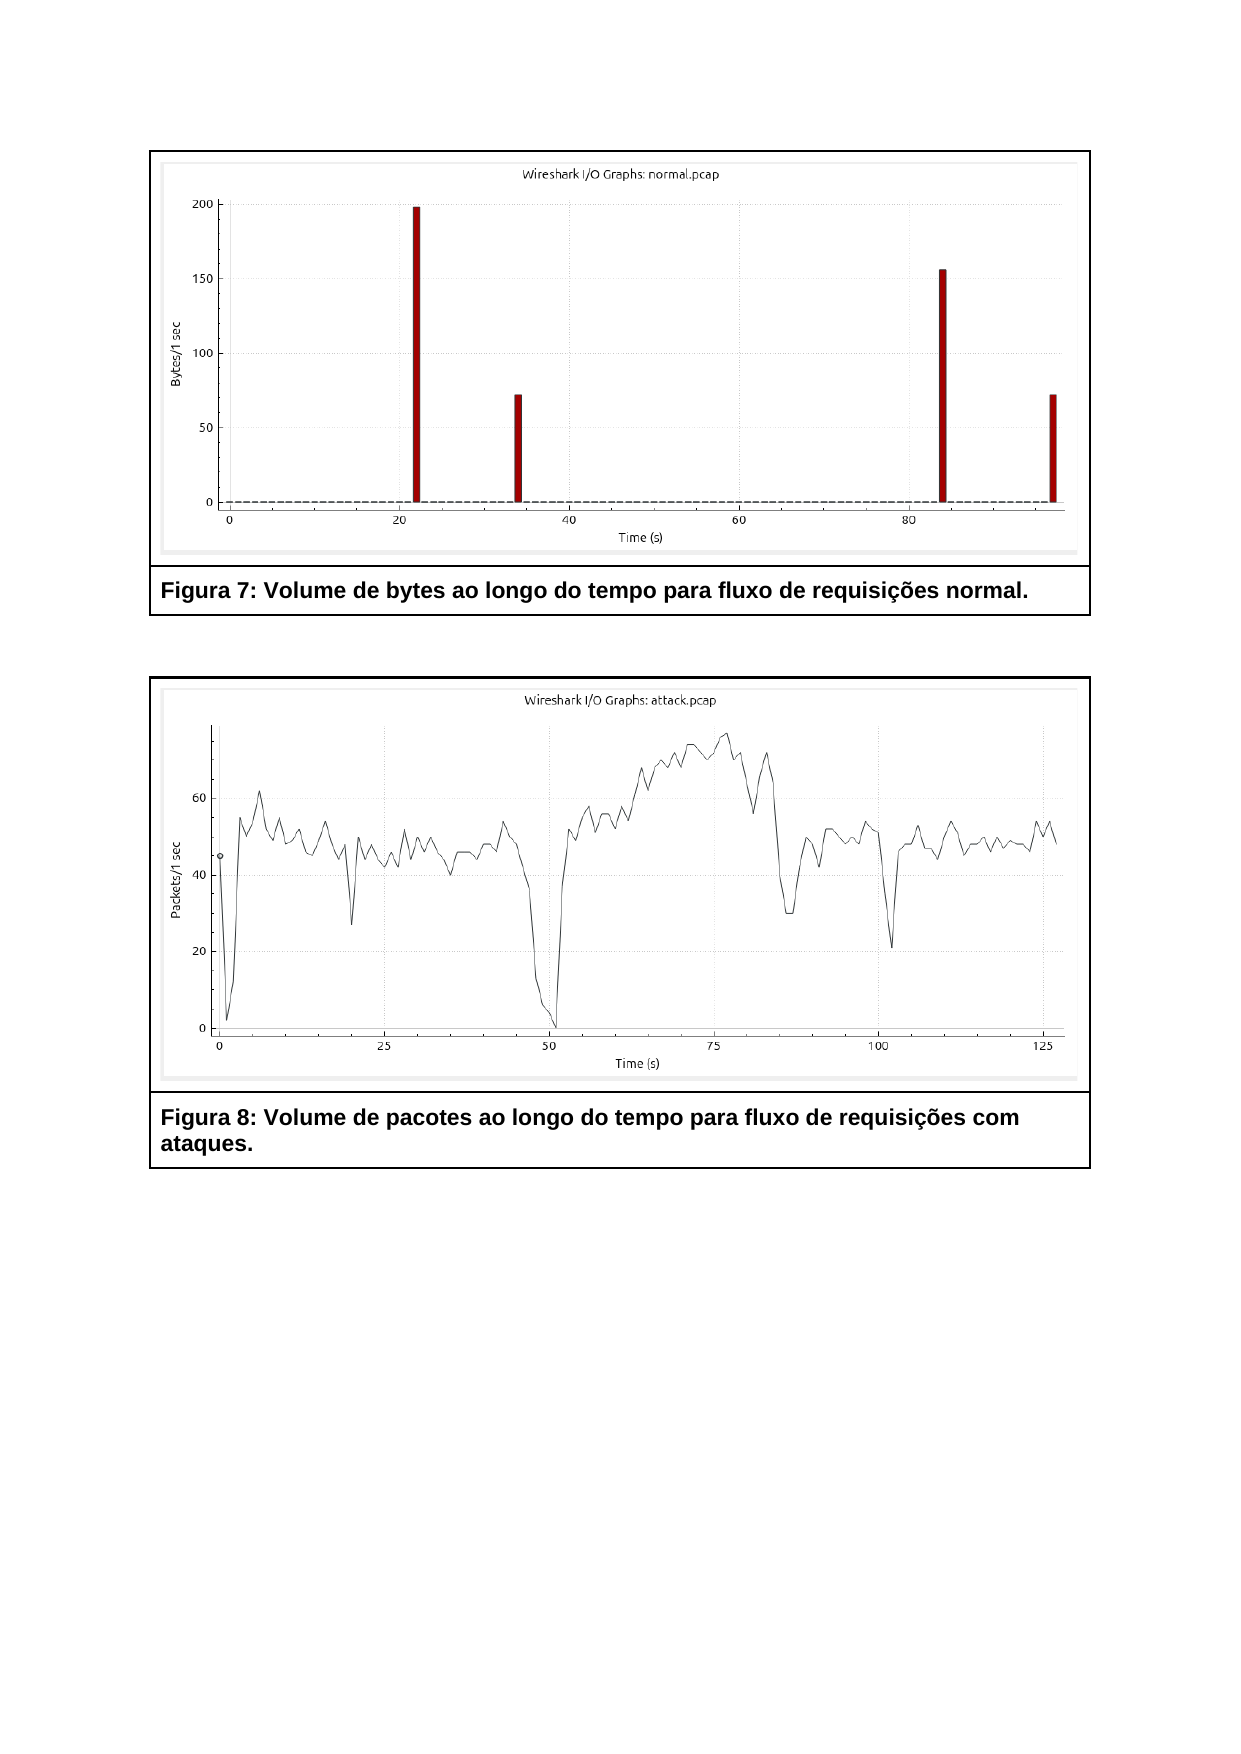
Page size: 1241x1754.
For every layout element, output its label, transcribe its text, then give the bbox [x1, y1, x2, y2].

table_cell Figura 7: Volume de bytes ao longo do tempo para fluxo de requisições normal. [151, 567, 1089, 614]
table_header [151, 679, 1089, 1091]
table_cell Figura 8: Volume de pacotes ao longo do tempo para fluxo de requisições com ataques. [151, 1093, 1089, 1167]
picture [160, 688, 1078, 1081]
table_header [151, 152, 1089, 564]
picture [160, 162, 1078, 555]
